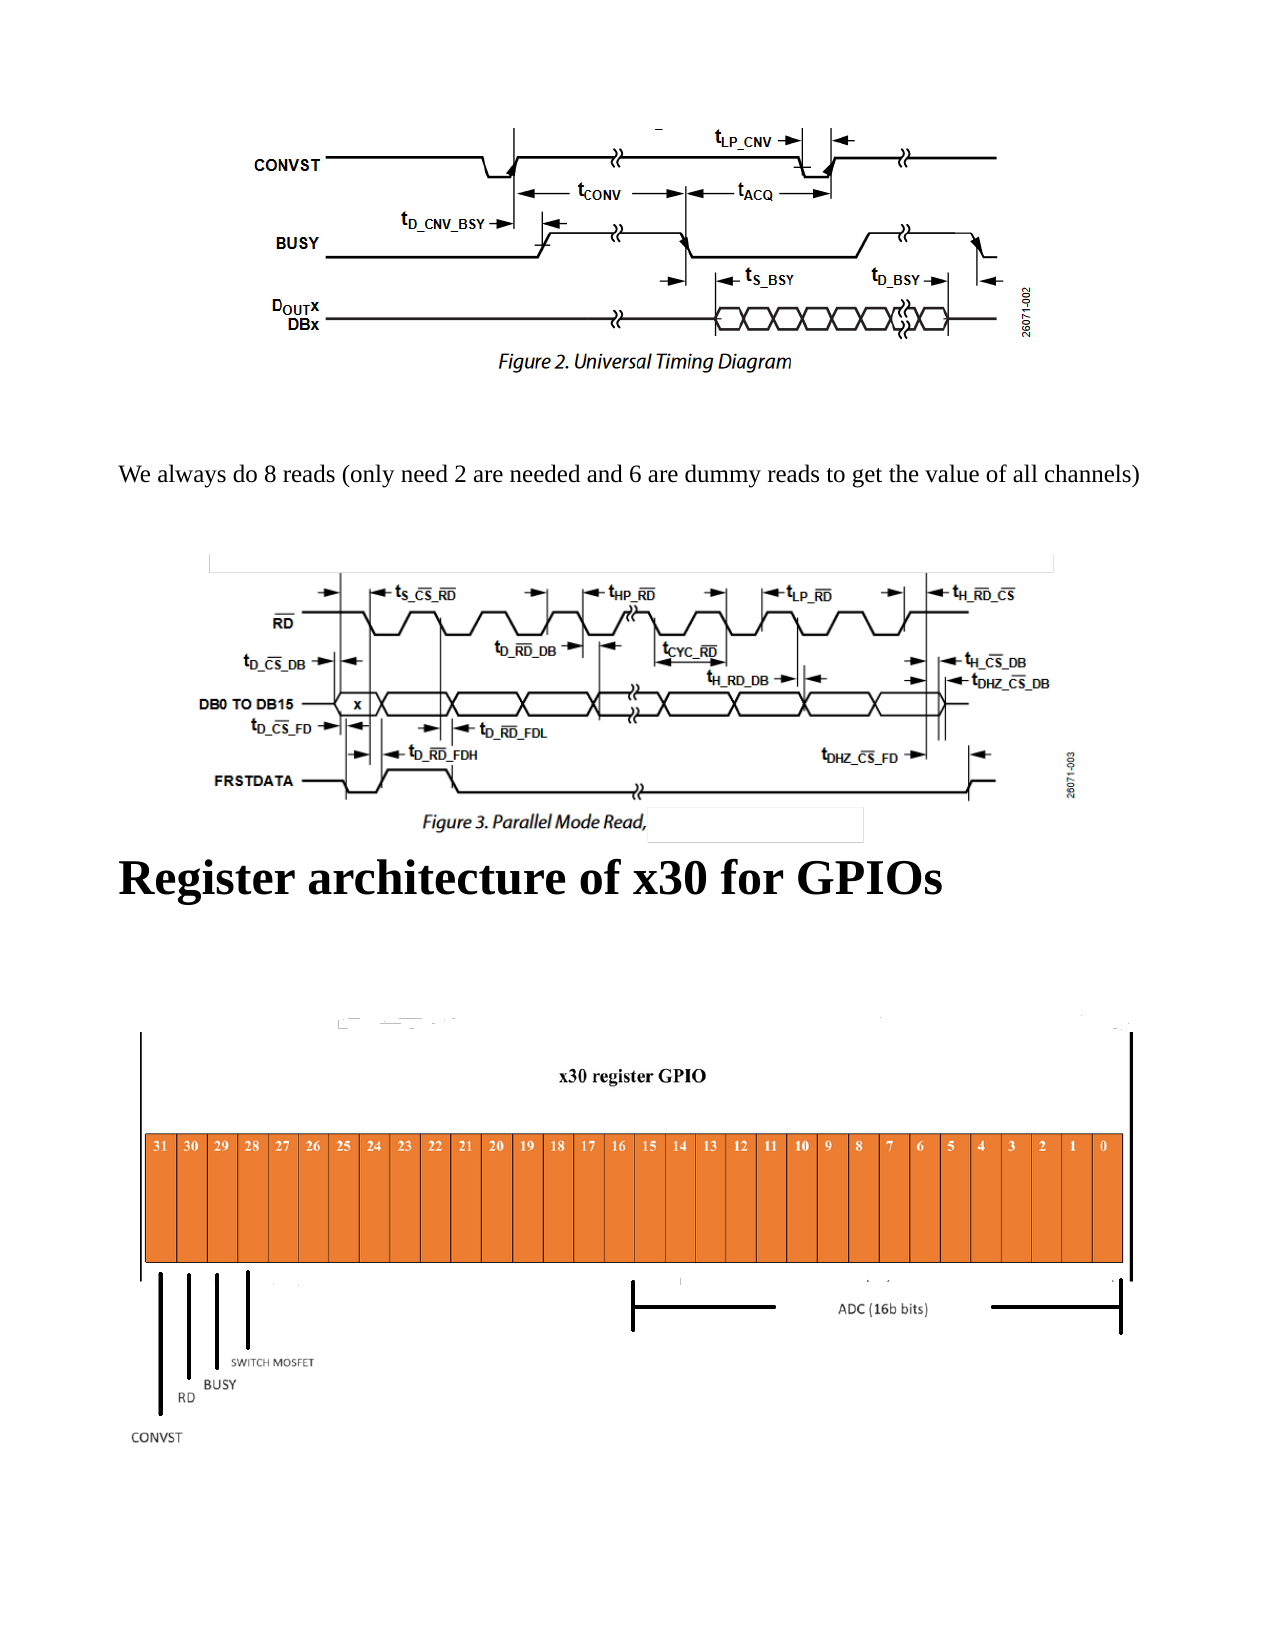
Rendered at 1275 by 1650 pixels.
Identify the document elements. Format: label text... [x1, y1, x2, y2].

subtitle Register architecture of x30 for GPIOs [118, 579, 1157, 906]
picture [118, 1013, 1157, 1464]
picture [182, 554, 1093, 848]
picture [230, 118, 1045, 408]
text We always do 8 reads (only need 2 are needed and 6 are dummy reads to get the value of all channels) [118, 459, 1157, 488]
